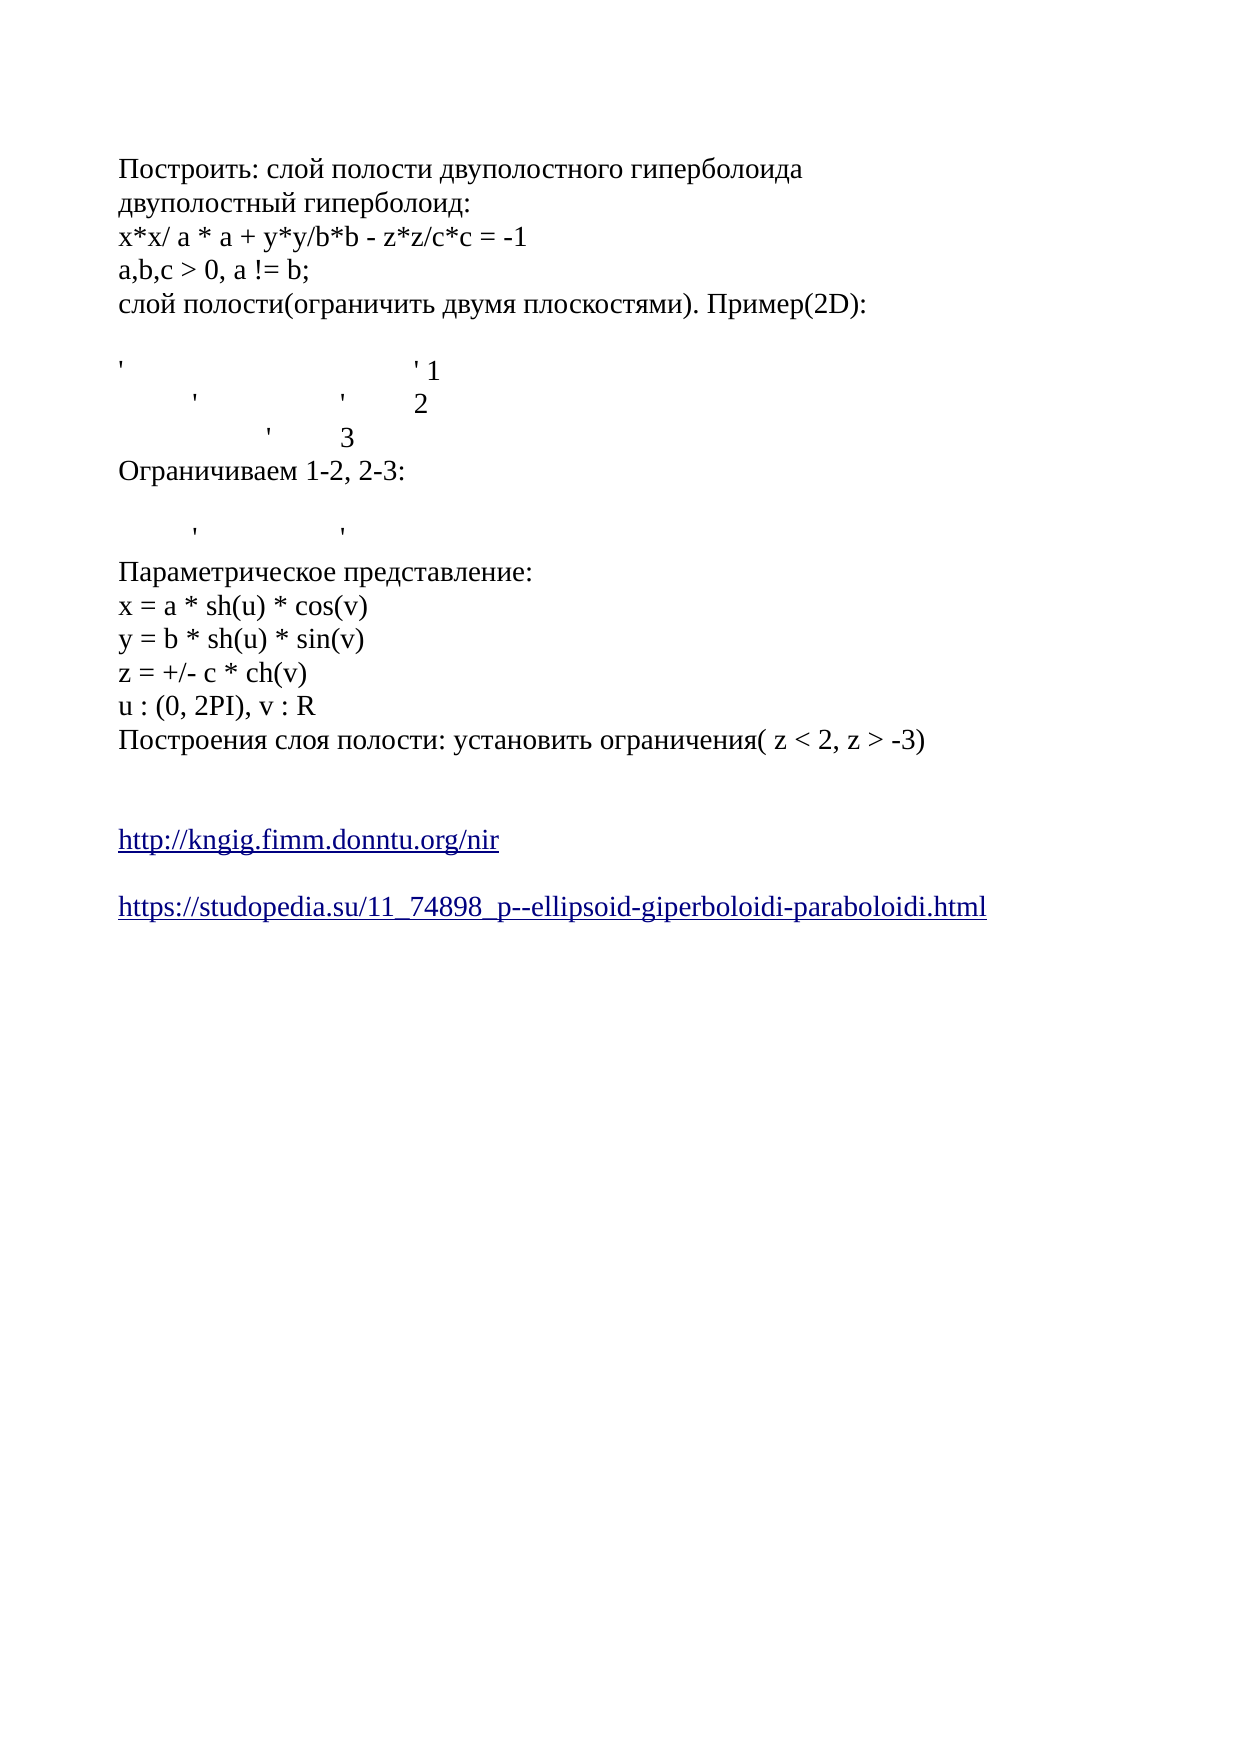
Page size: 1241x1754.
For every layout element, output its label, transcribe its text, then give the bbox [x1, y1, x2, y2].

text https://studopedia.su/11_74898_p--ellipsoid-giperboloidi-paraboloidi.html [118, 889, 1122, 923]
text ' ' 2 [118, 386, 1122, 420]
text двуполостный гиперболоид: [118, 185, 1122, 219]
text x = a * sh(u) * cos(v) [118, 588, 1122, 621]
text Параметрическое представление: [118, 554, 1122, 588]
text слой полости(ограничить двумя плоскостями). Пример(2D): [118, 286, 1122, 319]
text z = +/- c * ch(v) [118, 655, 1122, 688]
text ' ' 1 [118, 353, 1122, 386]
text u : (0, 2PI), v : R [118, 688, 1122, 722]
text x*x/ a * a + y*y/b*b - z*z/c*c = -1 [118, 219, 1122, 252]
text y = b * sh(u) * sin(v) [118, 621, 1122, 655]
text Ограничиваем 1-2, 2-3: [118, 453, 1122, 487]
text Построить: слой полости двуполостного гиперболоида [118, 152, 1122, 185]
text ' 3 [118, 420, 1122, 453]
text http://kngig.fimm.donntu.org/nir [118, 822, 1122, 856]
text ' ' [118, 521, 1122, 554]
text Построения слоя полости: установить ограничения( z < 2, z > -3) [118, 722, 1122, 755]
text a,b,c > 0, a != b; [118, 252, 1122, 286]
